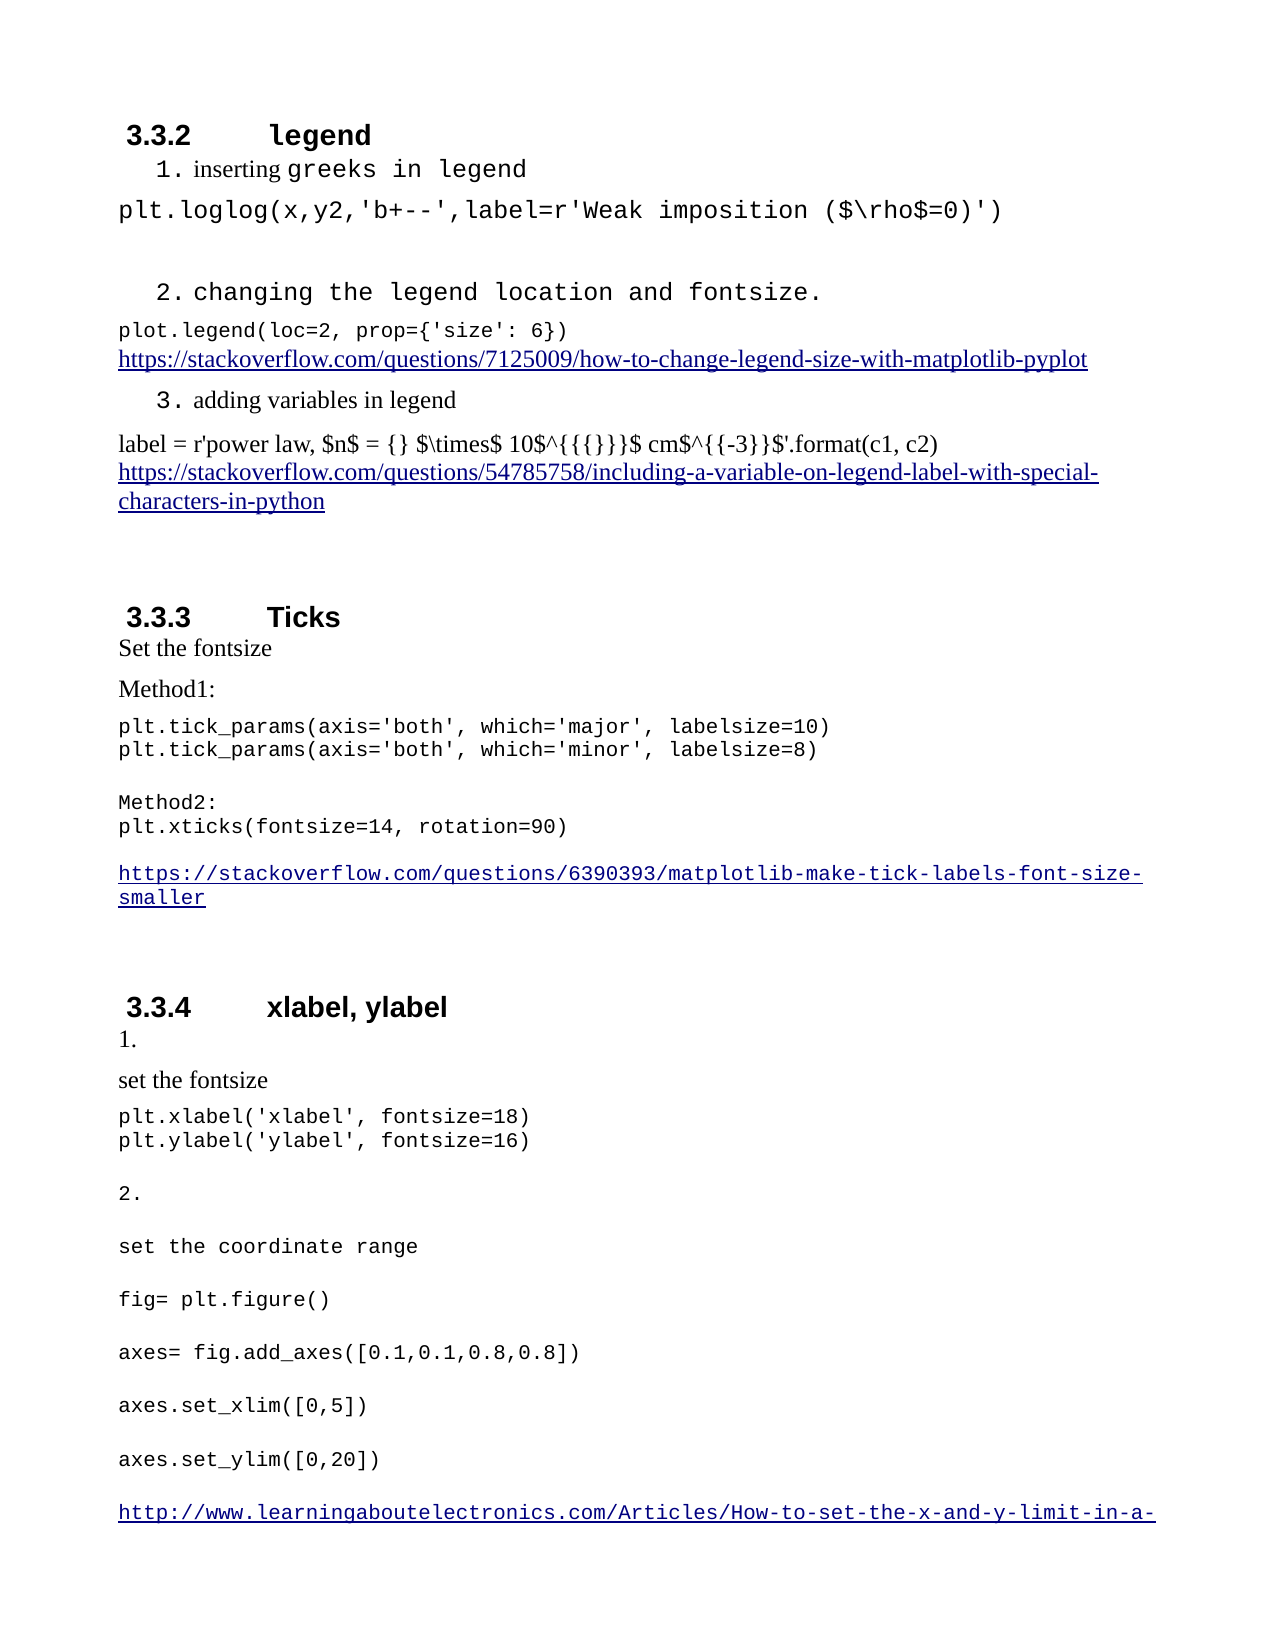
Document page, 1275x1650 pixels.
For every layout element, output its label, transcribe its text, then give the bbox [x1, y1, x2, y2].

text 1. [118, 1024, 1157, 1052]
text set the coordinate range [118, 1236, 1157, 1260]
text https://stackoverflow.com/questions/6390393/matplotlib-make-tick-labels-font-size-smaller [118, 863, 1157, 911]
text Method2: [118, 792, 1157, 816]
text plt.xlabel('xlabel', fontsize=18) [118, 1106, 1157, 1130]
text axes.set_ylim([0,20]) [118, 1448, 1157, 1472]
text Set the fontsize [118, 633, 1157, 662]
text set the fontsize [118, 1065, 1157, 1094]
text http://www.learningaboutelectronics.com/Articles/How-to-set-the-x-and-y-limit-in-a- [118, 1502, 1157, 1525]
list inserting greeks in legend [156, 154, 1157, 185]
list changing the legend location and fontsize. [156, 280, 1157, 308]
subtitle xlabel, ylabel [118, 990, 1157, 1024]
text plt.tick_params(axis='both', which='major', labelsize=10) [118, 716, 1157, 739]
text fig= plt.figure() [118, 1289, 1157, 1313]
text axes= fig.add_axes([0.1,0.1,0.8,0.8]) [118, 1342, 1157, 1366]
text plt.ylabel('ylabel', fontsize=16) [118, 1130, 1157, 1153]
text https://stackoverflow.com/questions/54785758/including-a-variable-on-legend-label-with-special-characters-in-python [118, 457, 1157, 515]
subtitle Ticks [118, 599, 1157, 633]
text label = r'power law, $n$ = {} $\times$ 10$^{{{}}}$ cm$^{{-3}}$'.format(c1, c2) [118, 429, 1157, 457]
text Method1: [118, 674, 1157, 703]
text plt.loglog(x,y2,'b+--',label=r'Weak imposition ($\rho$=0)') [118, 198, 1157, 226]
text plt.tick_params(axis='both', which='minor', labelsize=8) [118, 739, 1157, 763]
subtitle legend [118, 118, 1157, 154]
text axes.set_xlim([0,5]) [118, 1395, 1157, 1419]
text plot.legend(loc=2, prop={'size': 6}) [118, 321, 1157, 344]
list adding variables in legend [156, 385, 1157, 416]
text 2. [118, 1183, 1157, 1207]
text plt.xticks(fontsize=14, rotation=90) [118, 816, 1157, 840]
text https://stackoverflow.com/questions/7125009/how-to-change-legend-size-with-matplotlib-pyplot [118, 344, 1157, 373]
